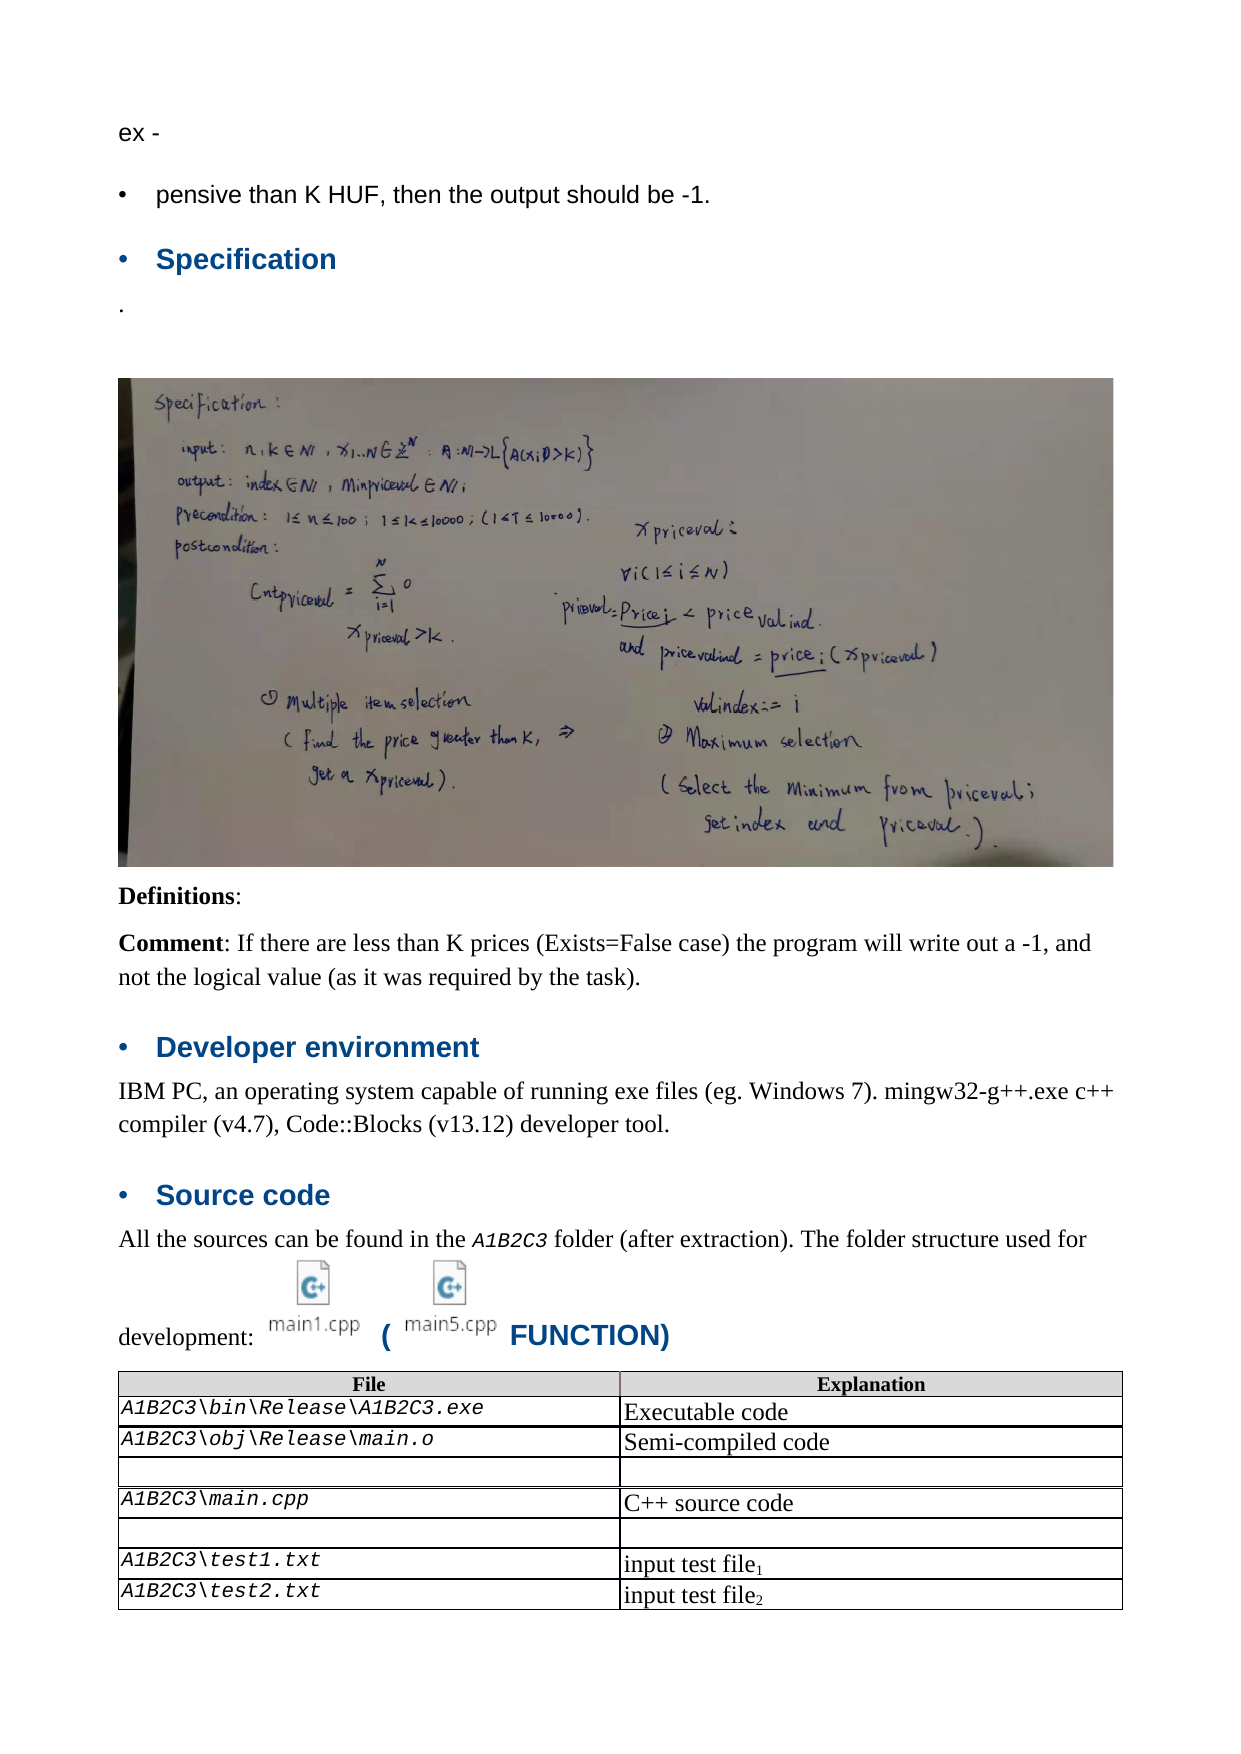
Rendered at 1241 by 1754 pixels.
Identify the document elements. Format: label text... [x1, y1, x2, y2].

table_cell A1B2C3\bin\Release\A1B2C3.exe [119, 1397, 619, 1425]
table_cell [621, 1519, 1122, 1547]
list the output should be the one with the smallest index. If there are no tree that are more ex - [81, 118, 1122, 147]
table_cell A1B2C3\main.cpp [119, 1489, 619, 1517]
table_cell input test file2 [621, 1580, 1122, 1609]
table_cell input test file1 [621, 1549, 1122, 1578]
table_header Explanation [621, 1372, 1122, 1396]
table_header File [119, 1372, 619, 1396]
table_cell A1B2C3\obj\Release\main.o [119, 1428, 619, 1456]
text . [118, 289, 1122, 317]
list Developer environment [81, 1030, 1122, 1064]
table_cell Executable code [621, 1397, 1122, 1425]
text Comment: If there are less than K prices (Exists=False case) the program will write out a -1, and not the logical value (as it was required by the task). [118, 928, 1122, 990]
list pensive than K HUF, then the output should be -1. [81, 180, 1122, 209]
text All the sources can be found in the A1B2C3 folder (after extraction). The folder structure used for development: (FUNCTION) [118, 1224, 1122, 1351]
table_cell C++ source code [621, 1489, 1122, 1517]
table_cell A1B2C3\test2.txt [119, 1580, 619, 1609]
text IBM PC, an operating system capable of running exe files (eg. Windows 7). mingw32-g++.exe c++ compiler (v4.7), Code::Blocks (v13.12) developer tool. [118, 1076, 1122, 1138]
table_cell [119, 1458, 619, 1486]
list Specification [81, 242, 1122, 276]
table_cell [119, 1519, 619, 1547]
table_cell [621, 1458, 1122, 1486]
list Source code [81, 1178, 1122, 1211]
table_cell Semi-compiled code [621, 1428, 1122, 1456]
table_cell A1B2C3\test1.txt [119, 1549, 619, 1578]
text Definitions: [118, 881, 1122, 910]
